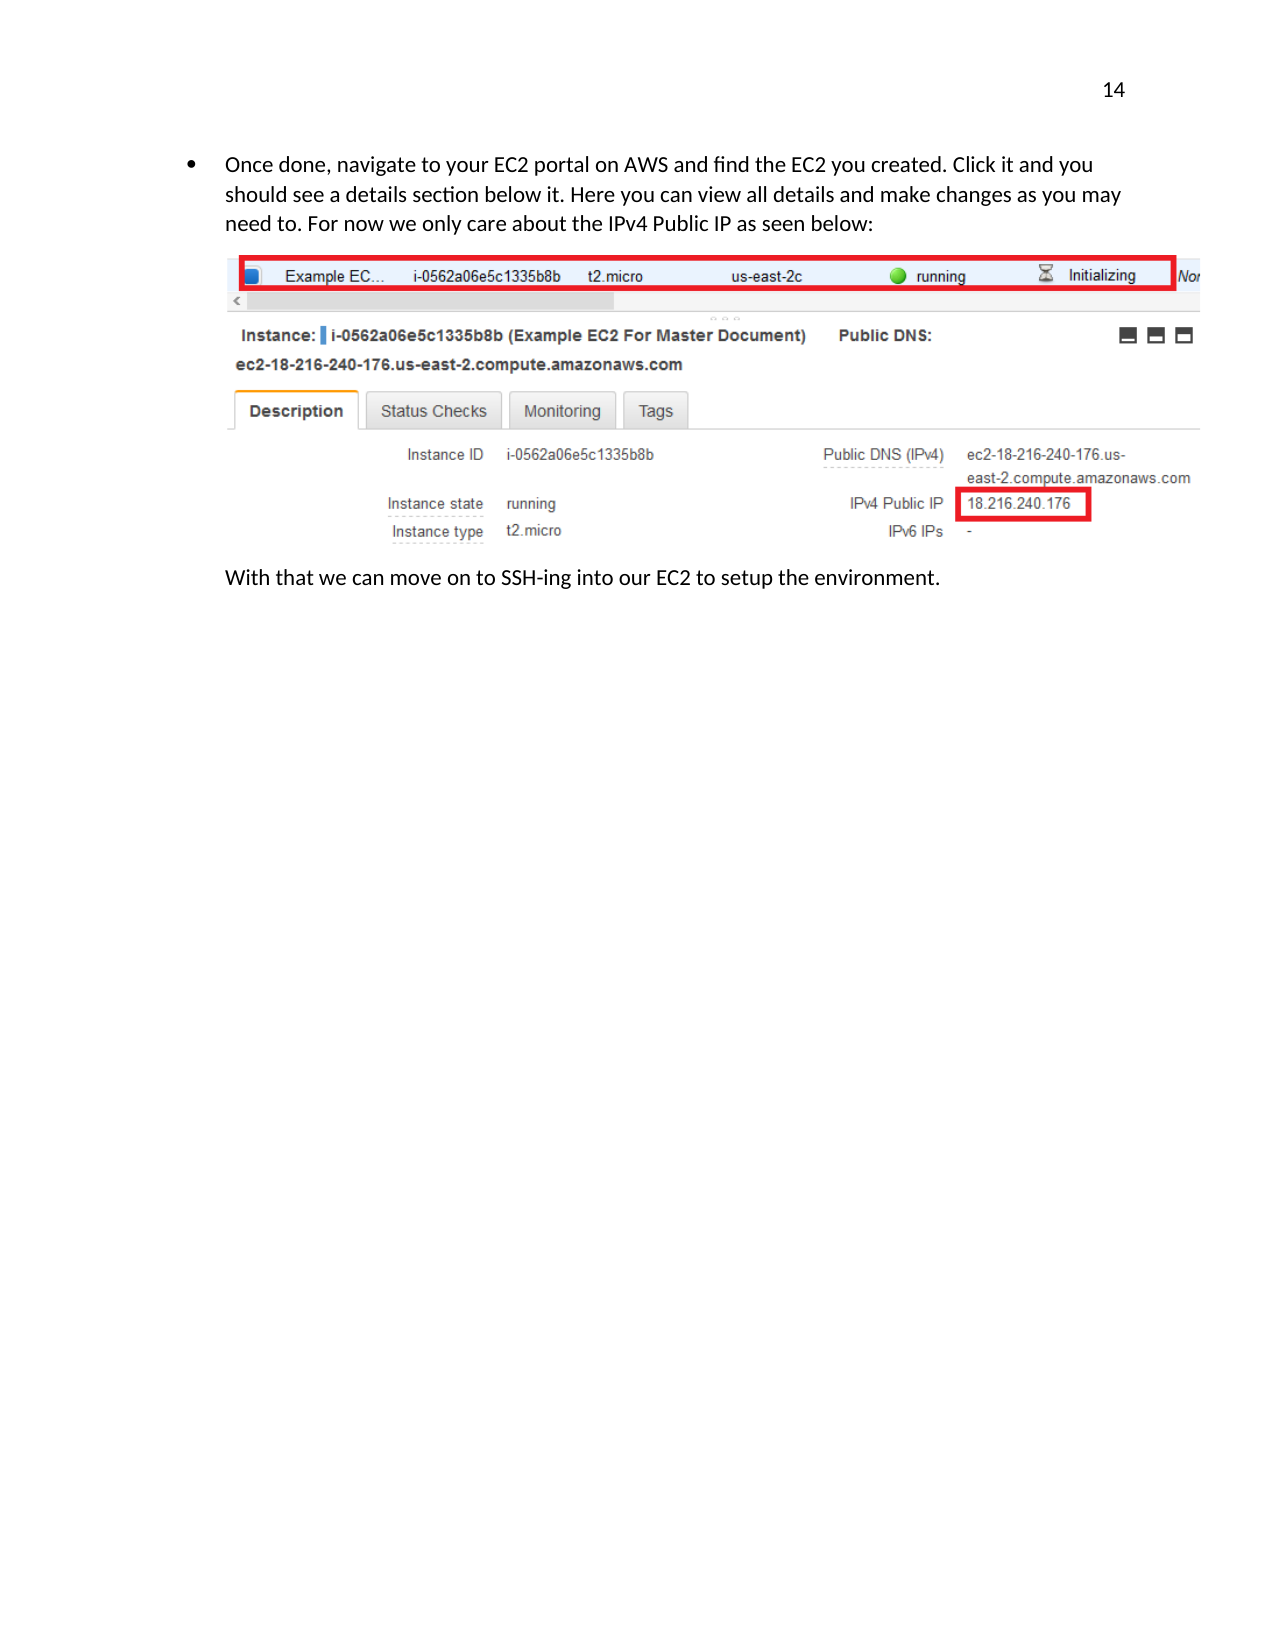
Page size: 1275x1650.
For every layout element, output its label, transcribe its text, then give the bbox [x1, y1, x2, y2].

list With that we can move on to SSH-ing into our EC2 to setup the environment. [225, 563, 1125, 591]
list Once done, navigate to your EC2 portal on AWS and find the EC2 you created. Click it and you should see a details section below it. Here you can view all details and make changes as you may need to. For now we only care about the IPv4 Public IP as seen below: [187, 150, 1125, 237]
